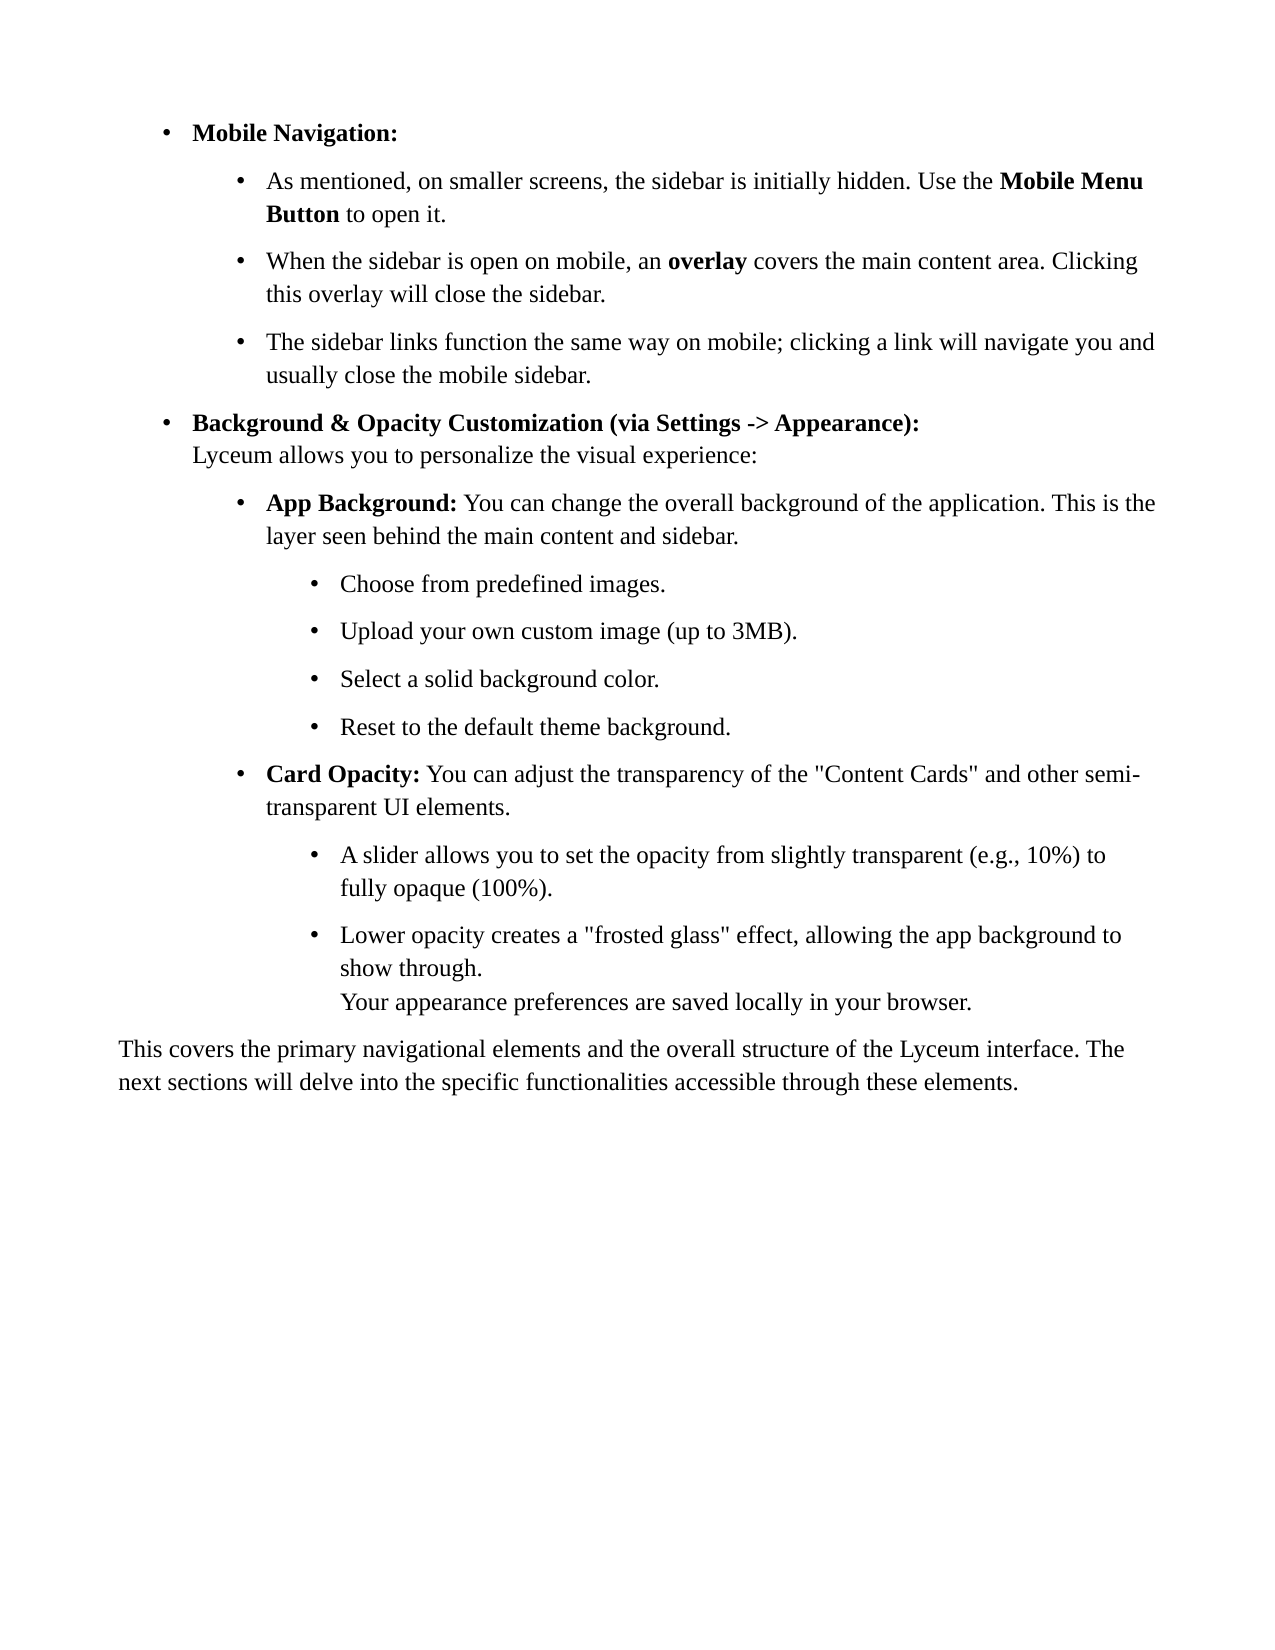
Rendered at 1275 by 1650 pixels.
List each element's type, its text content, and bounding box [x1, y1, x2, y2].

list A slider allows you to set the opacity from slightly transparent (e.g., 10%) to fully opaque (100%). [310, 840, 1157, 902]
list When the sidebar is open on mobile, an overlay covers the main content area. Clicking this overlay will close the sidebar. [236, 246, 1157, 308]
list Upload your own custom image (up to 3MB). [310, 616, 1157, 645]
list App Background: You can change the overall background of the application. This is the layer seen behind the main content and sidebar. [236, 488, 1157, 550]
list Reset to the default theme background. [310, 712, 1157, 740]
list Select a solid background color. [310, 664, 1157, 693]
list Mobile Navigation: [162, 118, 1157, 147]
list As mentioned, on smaller screens, the sidebar is initially hidden. Use the Mobile Menu Button to open it. [236, 166, 1157, 227]
list Background & Opacity Customization (via Settings -> Appearance): Lyceum allows you to personalize the visual experience: [162, 408, 1157, 469]
list Card Opacity: You can adjust the transparency of the "Content Cards" and other semi-transparent UI elements. [236, 759, 1157, 821]
list Choose from predefined images. [310, 569, 1157, 598]
list The sidebar links function the same way on mobile; clicking a link will navigate you and usually close the mobile sidebar. [236, 327, 1157, 389]
list Lower opacity creates a "frosted glass" effect, allowing the app background to show through. Your appearance preferences are saved locally in your browser. [310, 921, 1157, 1015]
text This covers the primary navigational elements and the overall structure of the Lyceum interface. The next sections will delve into the specific functionalities accessible through these elements. [118, 1034, 1157, 1096]
